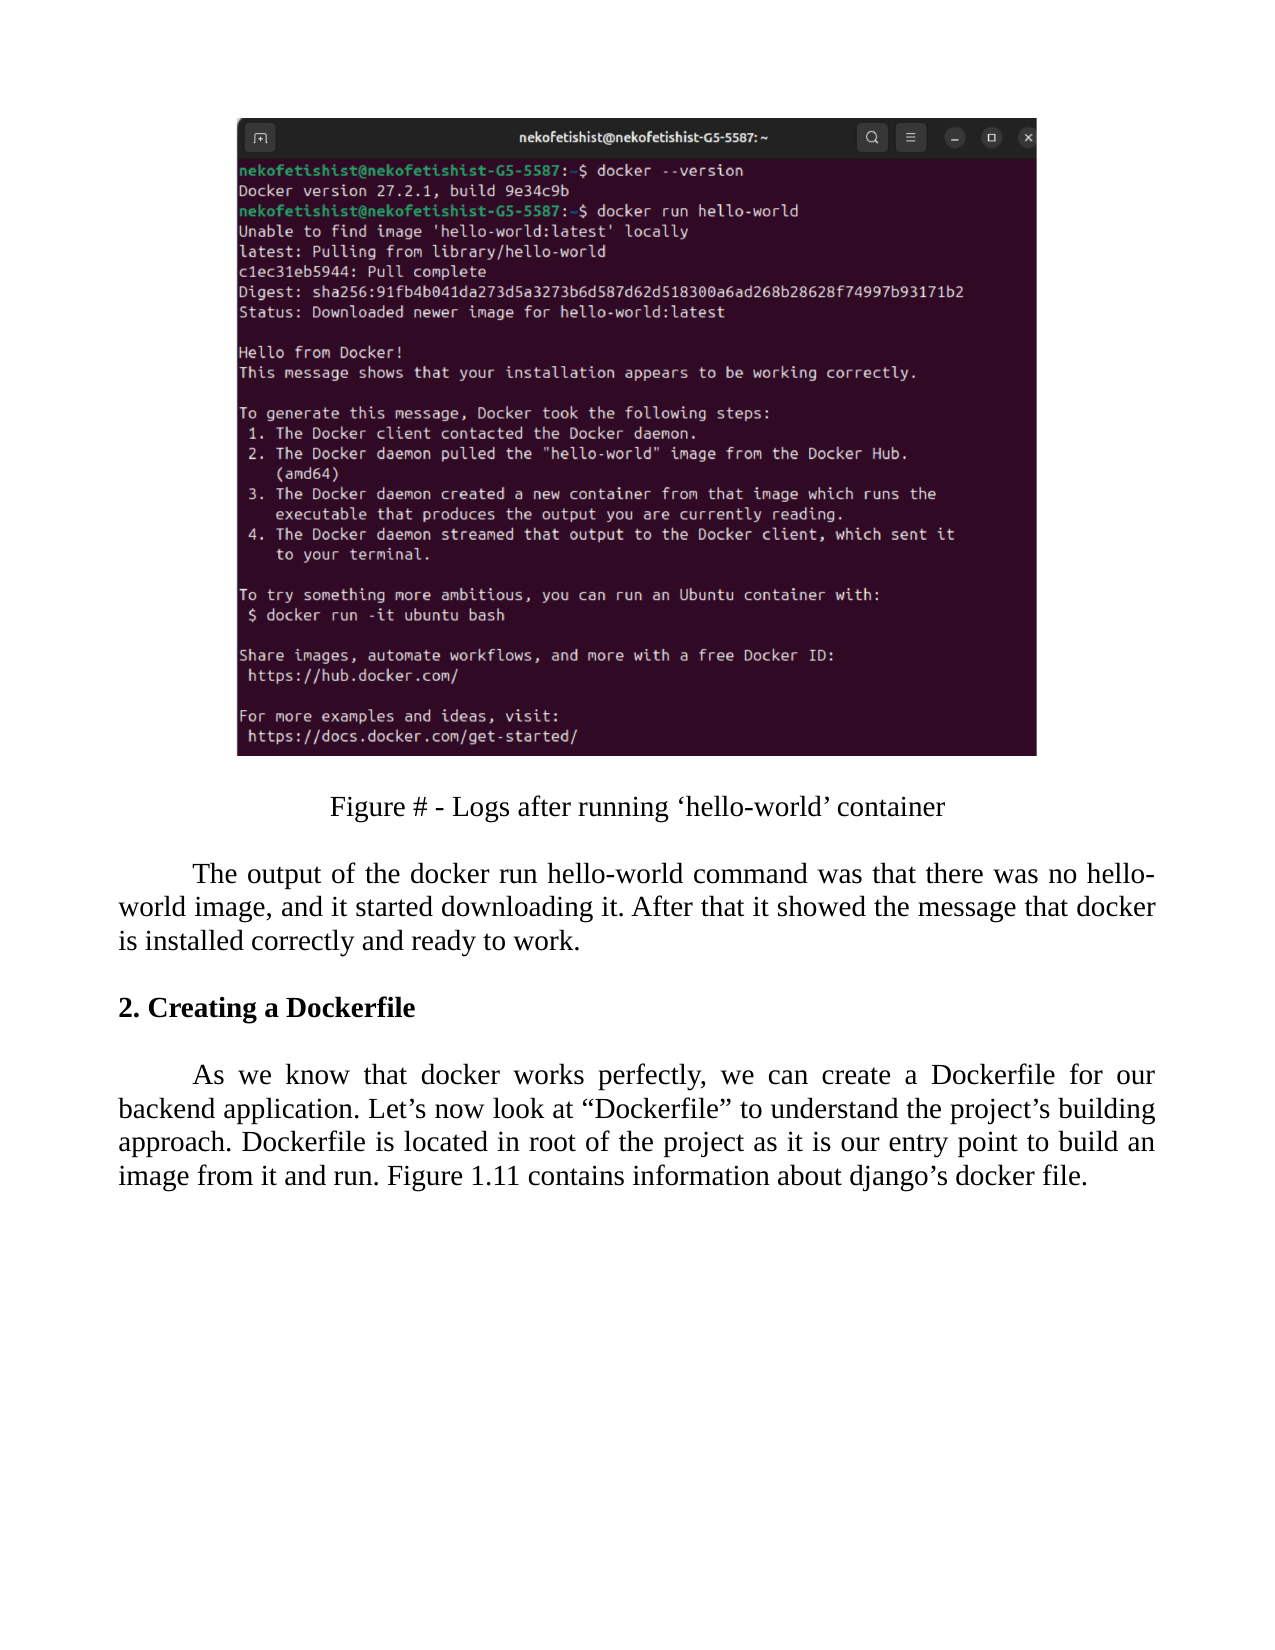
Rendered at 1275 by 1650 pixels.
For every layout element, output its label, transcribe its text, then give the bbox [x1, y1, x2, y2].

picture [236, 118, 1039, 756]
text The output of the docker run hello-world command was that there was no hello-world image, and it started downloading it. After that it showed the message that docker is installed correctly and ready to work. [118, 856, 1157, 957]
text 2. Creating a Dockerfile [118, 990, 1157, 1024]
text As we know that docker works perfectly, we can create a Dockerfile for our backend application. Let’s now look at “Dockerfile” to understand the project’s building approach. Dockerfile is located in root of the project as it is our entry point to build an image from it and run. Figure 1.11 contains information about django’s docker file. [118, 1057, 1157, 1191]
text Figure # - Logs after running ‘hello-world’ container [118, 789, 1157, 822]
